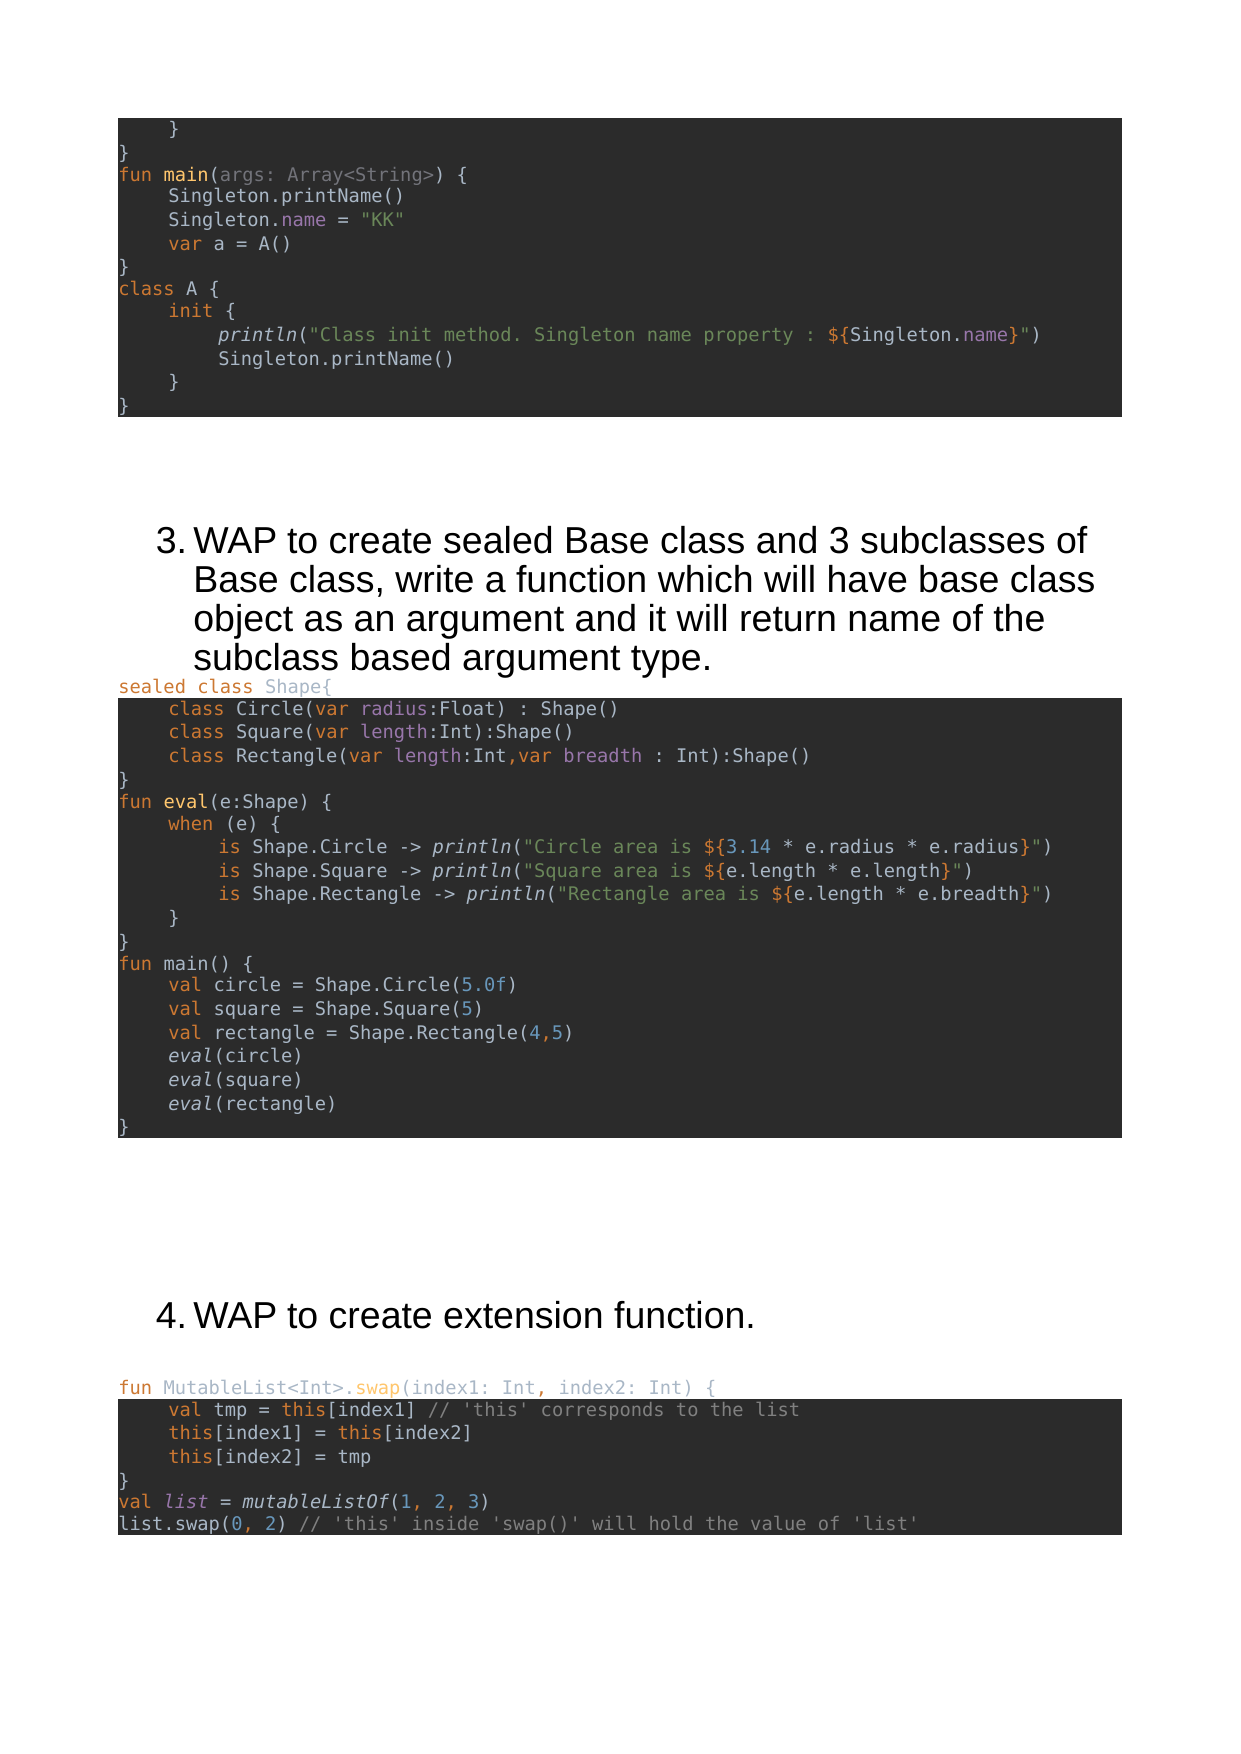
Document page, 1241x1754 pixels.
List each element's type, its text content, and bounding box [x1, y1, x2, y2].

title WAP to create sealed Base class and 3 subclasses of Base class, write a function which will have base class object as an argument and it will return name of the subclass based argument type. [156, 523, 1122, 678]
text } [118, 1469, 1122, 1491]
text val list = mutableListOf(1, 2, 3) [118, 1491, 1122, 1513]
text list.swap(0, 2) // 'this' inside 'swap()' will hold the value of 'list' [118, 1513, 1122, 1535]
text Singleton.printName() [118, 186, 1122, 209]
text Singleton.name = "KK" [118, 209, 1122, 233]
text println("Class init method. Singleton name property : ${Singleton.name}") [118, 324, 1122, 347]
text class A { [118, 278, 1122, 300]
text class Rectangle(var length:Int,var breadth : Int):Shape() [118, 745, 1122, 769]
text is Shape.Circle -> println("Circle area is ${3.14 * e.radius * e.radius}") [118, 836, 1122, 860]
text eval(square) [118, 1069, 1122, 1093]
text sealed class Shape{ [118, 678, 1122, 698]
text this[index1] = this[index2] [118, 1422, 1122, 1446]
text is Shape.Square -> println("Square area is ${e.length * e.length}") [118, 860, 1122, 883]
text val circle = Shape.Circle(5.0f) [118, 974, 1122, 998]
text var a = A() [118, 233, 1122, 256]
text val tmp = this[index1] // 'this' corresponds to the list [118, 1399, 1122, 1422]
text } [118, 118, 1122, 142]
text } [118, 931, 1122, 953]
text eval(rectangle) [118, 1093, 1122, 1116]
title WAP to create extension function. [156, 1297, 1122, 1336]
text fun main(args: Array<String>) { [118, 164, 1122, 186]
text } [118, 371, 1122, 395]
text fun main() { [118, 953, 1122, 974]
text eval(circle) [118, 1045, 1122, 1069]
text } [118, 1116, 1122, 1138]
text Singleton.printName() [118, 347, 1122, 371]
text val rectangle = Shape.Rectangle(4,5) [118, 1022, 1122, 1045]
text } [118, 395, 1122, 417]
text when (e) { [118, 812, 1122, 836]
text is Shape.Rectangle -> println("Rectangle area is ${e.length * e.breadth}") [118, 883, 1122, 907]
text } [118, 256, 1122, 278]
text fun eval(e:Shape) { [118, 791, 1122, 812]
text class Square(var length:Int):Shape() [118, 721, 1122, 745]
text } [118, 142, 1122, 164]
text } [118, 769, 1122, 791]
text class Circle(var radius:Float) : Shape() [118, 698, 1122, 721]
text fun MutableList<Int>.swap(index1: Int, index2: Int) { [118, 1379, 1122, 1399]
text val square = Shape.Square(5) [118, 998, 1122, 1022]
text init { [118, 300, 1122, 324]
text this[index2] = tmp [118, 1446, 1122, 1469]
text } [118, 907, 1122, 931]
